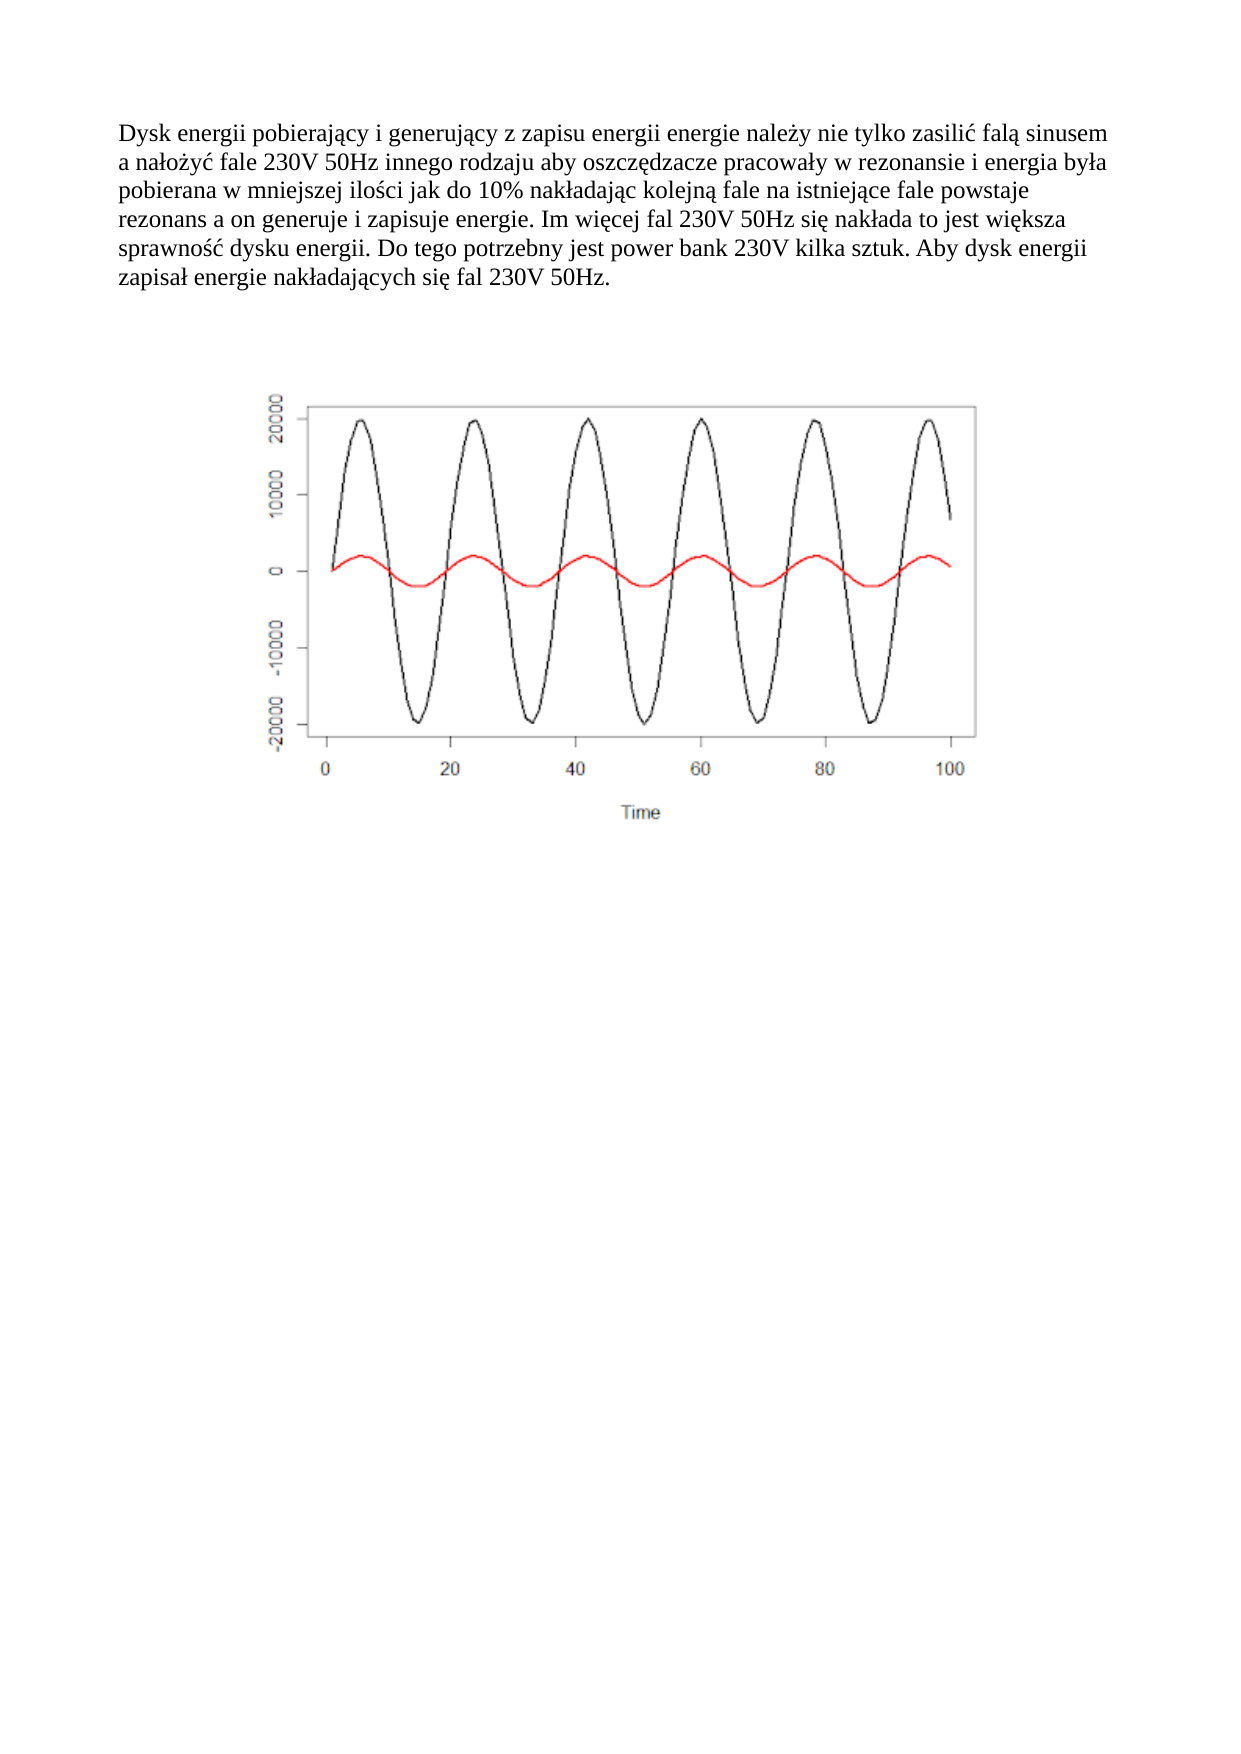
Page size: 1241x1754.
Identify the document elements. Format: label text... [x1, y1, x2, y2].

picture [220, 319, 1020, 846]
text Dysk energii pobierający i generujący z zapisu energii energie należy nie tylko zasilić falą sinusem a nałożyć fale 230V 50Hz innego rodzaju aby oszczędzacze pracowały w rezonansie i energia była pobierana w mniejszej ilości jak do 10% nakładając kolejną fale na istniejące fale powstaje rezonans a on generuje i zapisuje energie. Im więcej fal 230V 50Hz się nakłada to jest większa sprawność dysku energii. Do tego potrzebny jest power bank 230V kilka sztuk. Aby dysk energii zapisał energie nakładających się fal 230V 50Hz. [118, 118, 1122, 291]
